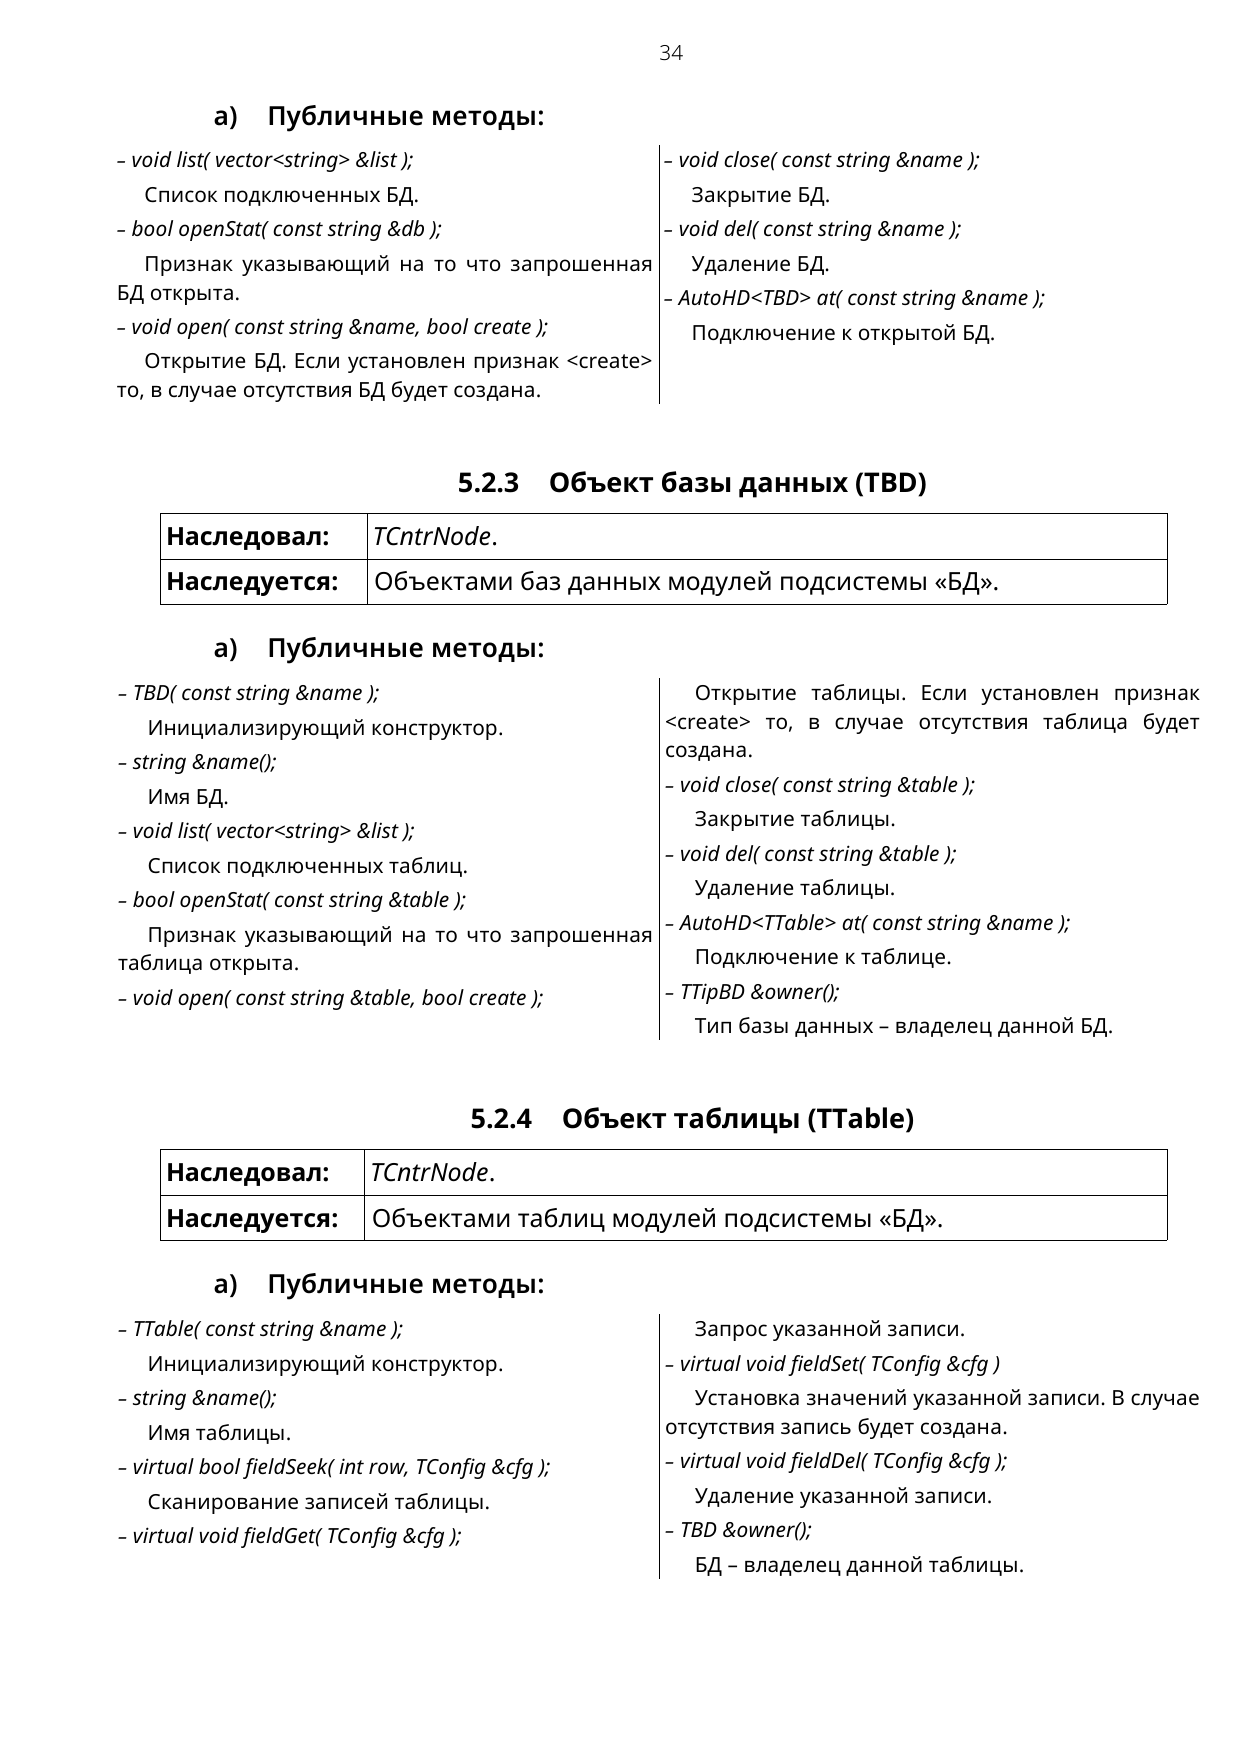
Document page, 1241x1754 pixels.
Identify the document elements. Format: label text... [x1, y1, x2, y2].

list virtual void fieldDel( TConfig &cfg ); [665, 1446, 1201, 1475]
text Открытие таблицы. Если установлен признак <create> то, в случае отсутствия таблица будет создана. [665, 678, 1201, 764]
list TBD &owner(); [665, 1515, 1201, 1544]
text Установка значений указанной записи. В случае отсутствия запись будет создана. [665, 1383, 1201, 1440]
list virtual void fieldSet( TConfig &cfg ) [665, 1349, 1201, 1377]
table_header TCntrNode. [365, 1150, 1167, 1195]
text Признак указывающий на то что запрошенная таблица открыта. [118, 919, 653, 977]
text Закрытие таблицы. [665, 804, 1201, 833]
table_cell Объектами таблиц модулей подсистемы «БД». [365, 1196, 1167, 1240]
table_header TCntrNode. [368, 514, 1167, 559]
text БД – владелец данной таблицы. [665, 1550, 1201, 1578]
table_cell Наследуется: [161, 560, 367, 604]
list void del( const string &table ); [665, 839, 1201, 867]
text Удаление БД. [664, 249, 1201, 277]
list void close( const string &name ); [664, 145, 1201, 174]
table_cell Объектами баз данных модулей подсистемы «БД». [368, 560, 1167, 604]
text Список подключенных таблиц. [118, 851, 653, 879]
list string &name(); [118, 747, 653, 776]
list TBD( const string &name ); [118, 678, 653, 707]
subtitle Публичные методы: [206, 96, 1201, 133]
list void del( const string &name ); [664, 214, 1201, 243]
table_header Наследовал: [161, 1150, 364, 1195]
subtitle Публичные методы: [206, 629, 1201, 666]
text Удаление указанной записи. [665, 1481, 1201, 1509]
subtitle Объект таблицы (TTable) [177, 1100, 1201, 1137]
subtitle Объект базы данных (TBD) [177, 464, 1201, 501]
list AutoHD<TBD> at( const string &name ); [664, 283, 1201, 312]
list void list( vector<string> &list ); [118, 816, 653, 844]
list void list( vector<string> &list ); [117, 145, 653, 174]
text Список подключенных БД. [117, 180, 653, 208]
list TTipBD &owner(); [665, 977, 1201, 1005]
text Инициализирующий конструктор. [118, 1349, 653, 1377]
list TTable( const string &name ); [118, 1314, 653, 1343]
text Подключение к таблице. [665, 942, 1201, 971]
text Подключение к открытой БД. [664, 318, 1201, 346]
text Запрос указанной записи. [665, 1314, 1201, 1343]
list string &name(); [118, 1383, 653, 1412]
table_cell Наследуется: [161, 1196, 364, 1240]
list bool openStat( const string &db ); [117, 214, 653, 243]
table_header Наследовал: [161, 514, 367, 559]
text Закрытие БД. [664, 180, 1201, 208]
text Инициализирующий конструктор. [118, 713, 653, 741]
text Тип базы данных – владелец данной БД. [665, 1011, 1201, 1039]
text Сканирование записей таблицы. [118, 1487, 653, 1515]
text Открытие БД. Если установлен признак <create> то, в случае отсутствия БД будет создана. [117, 346, 653, 403]
list bool openStat( const string &table ); [118, 885, 653, 913]
subtitle Публичные методы: [206, 1265, 1201, 1302]
text Признак указывающий на то что запрошенная БД открыта. [117, 249, 653, 306]
list virtual bool fieldSeek( int row, TConfig &cfg ); [118, 1452, 653, 1481]
list void close( const string &table ); [665, 770, 1201, 798]
text Удаление таблицы. [665, 873, 1201, 902]
list AutoHD<TTable> at( const string &name ); [665, 908, 1201, 936]
list virtual void fieldGet( TConfig &cfg ); [118, 1521, 653, 1550]
text Имя таблицы. [118, 1418, 653, 1446]
list void open( const string &table, bool create ); [118, 982, 653, 1011]
text Имя БД. [118, 782, 653, 810]
list void open( const string &name, bool create ); [117, 312, 653, 340]
